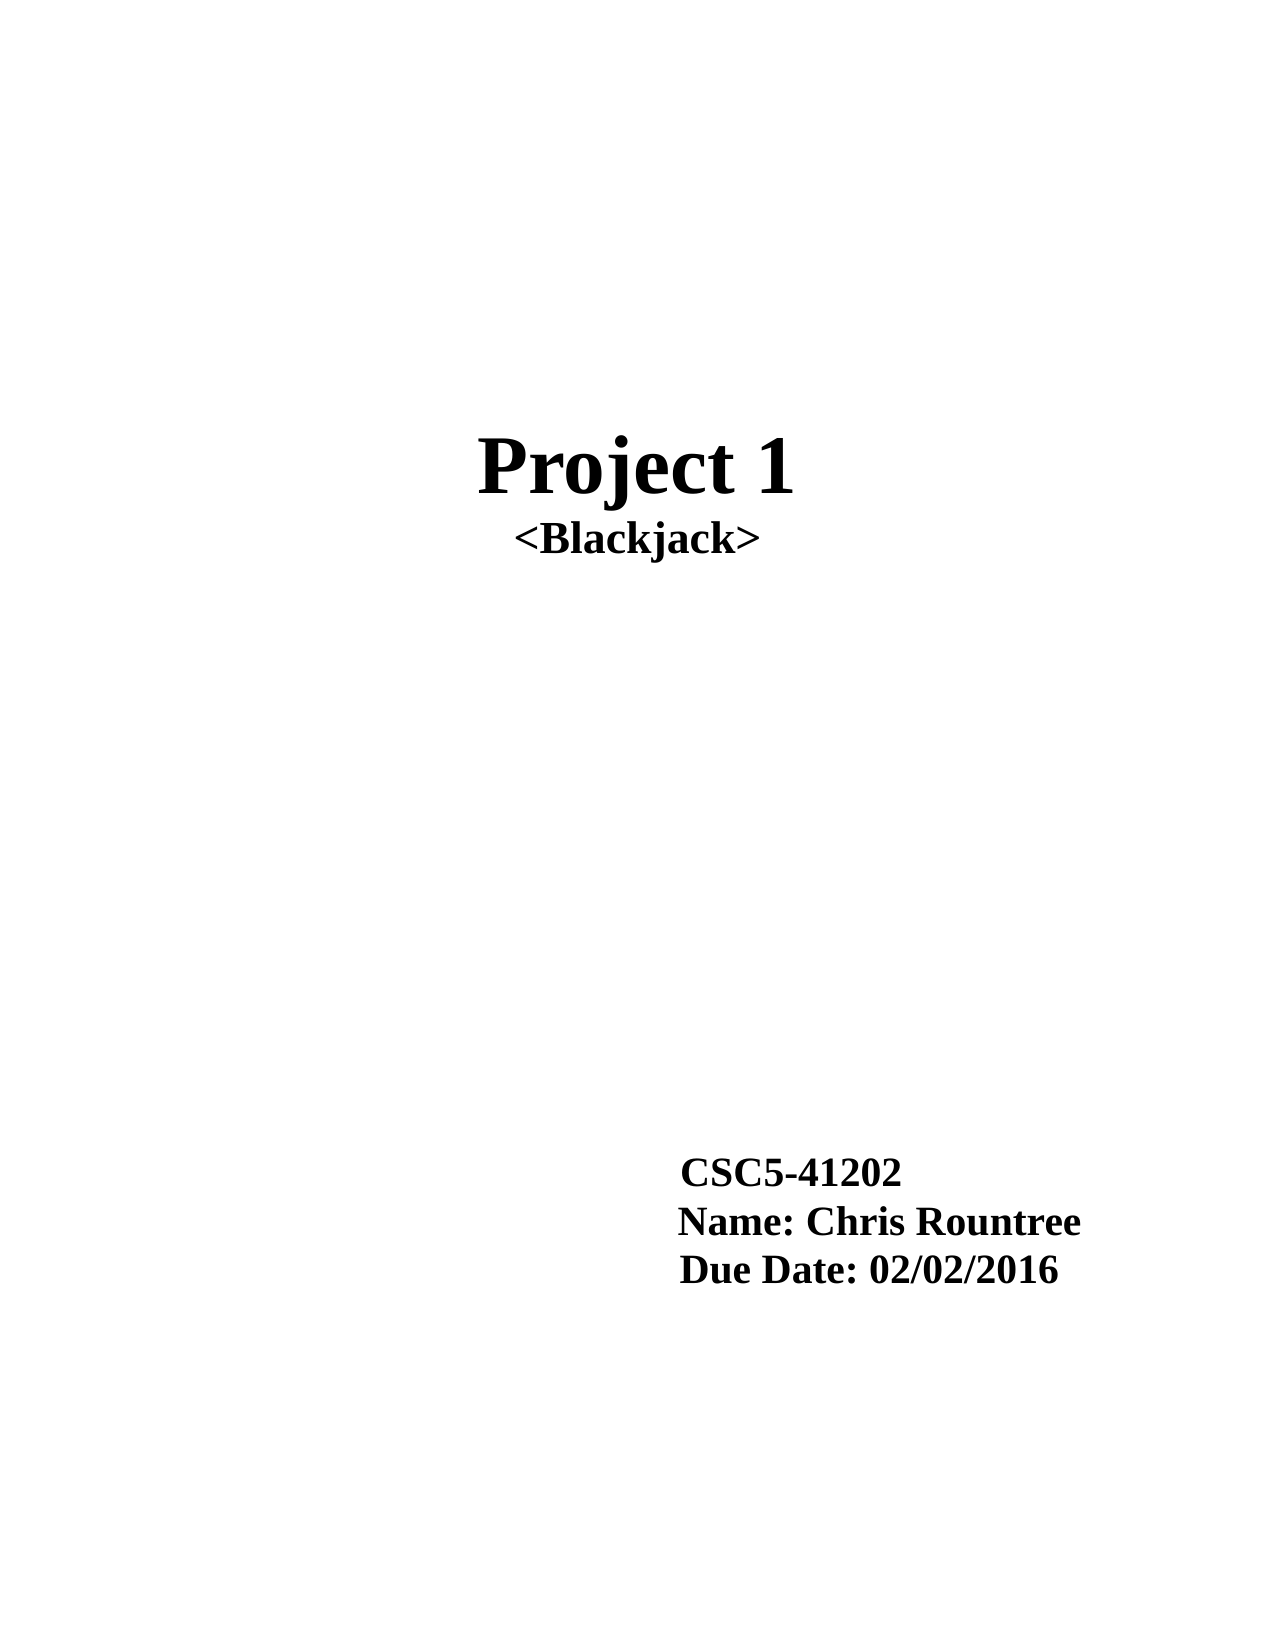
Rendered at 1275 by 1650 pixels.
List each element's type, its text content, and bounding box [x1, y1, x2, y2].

text CSC5-41202 [118, 1143, 1157, 1196]
text Name: Chris Rountree [118, 1196, 1157, 1244]
text Due Date: 02/02/2016 [118, 1244, 1157, 1292]
text Project 1 [118, 415, 1157, 511]
text <Blackjack> [118, 511, 1157, 564]
